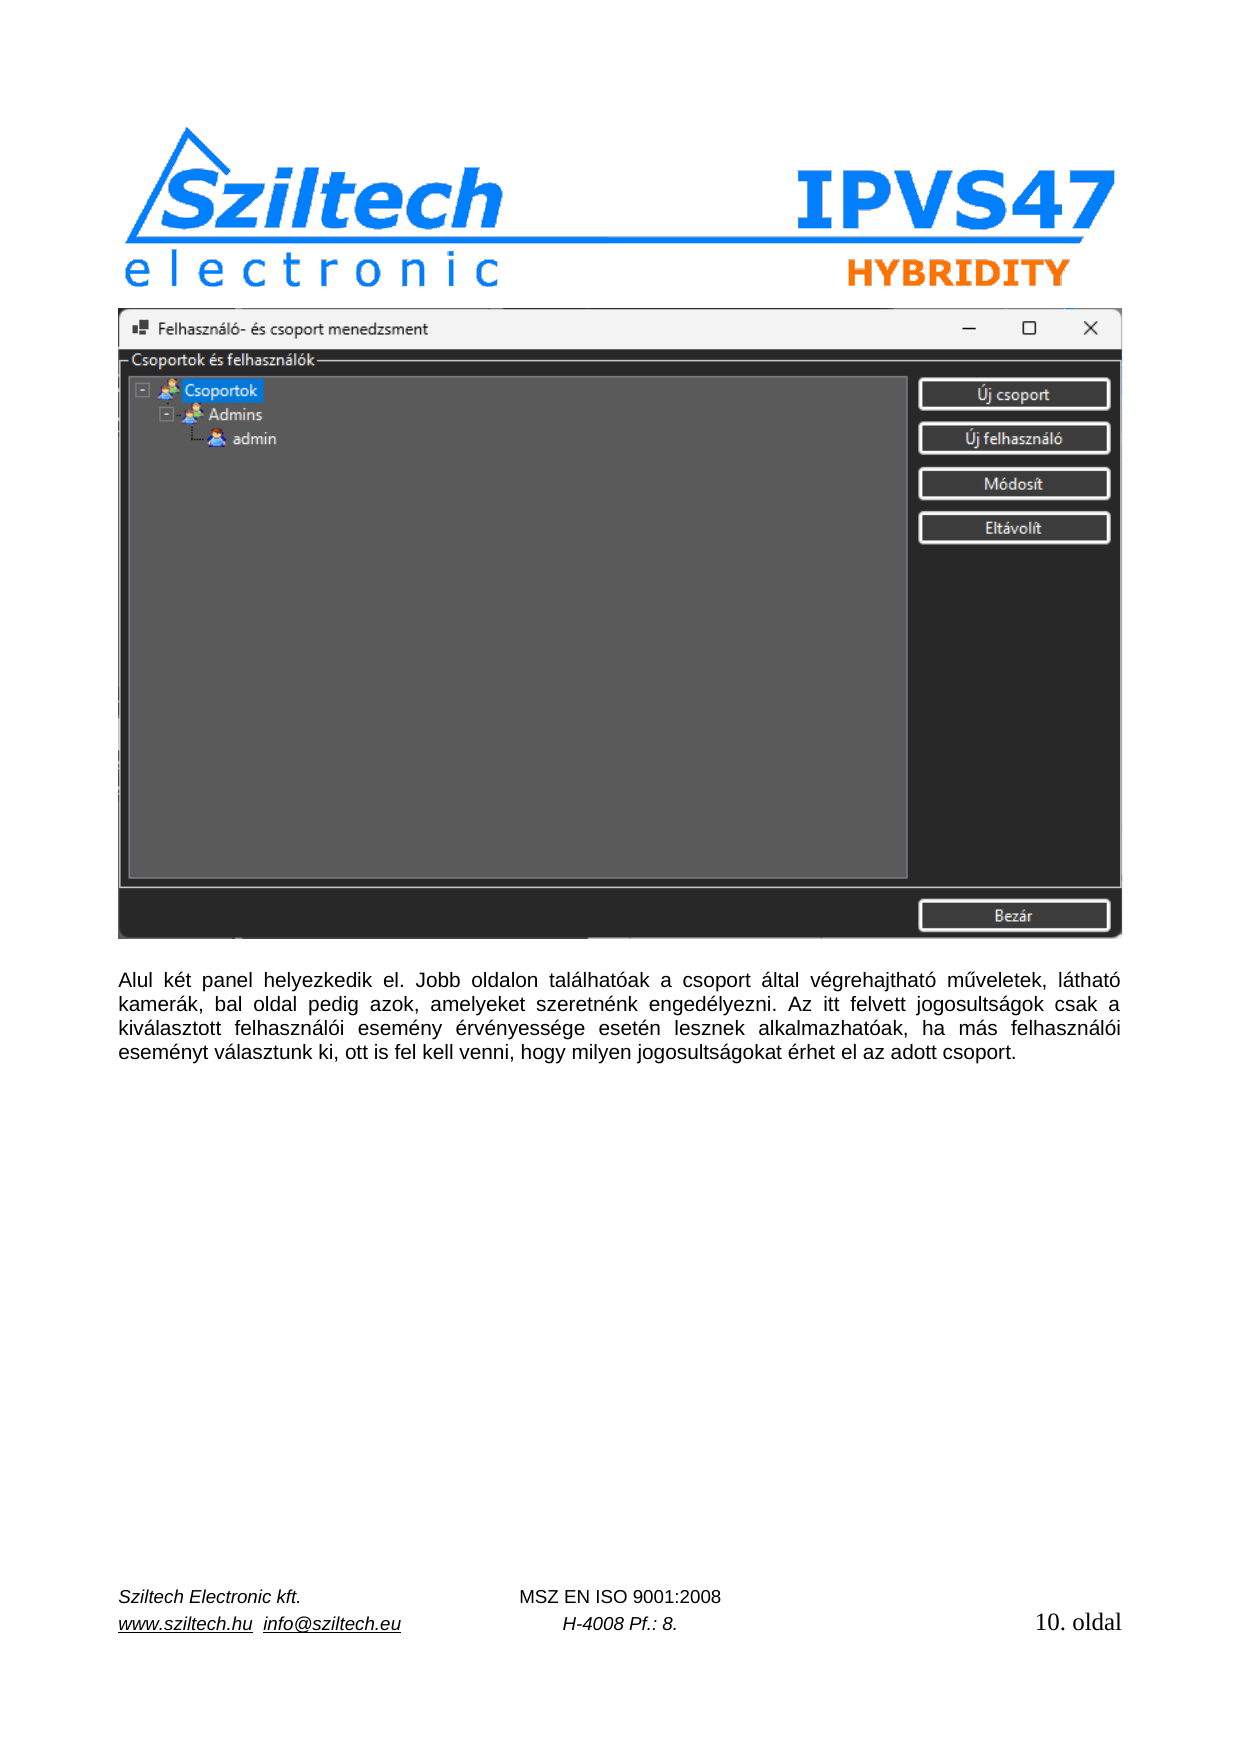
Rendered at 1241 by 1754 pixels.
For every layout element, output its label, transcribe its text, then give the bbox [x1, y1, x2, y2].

picture [118, 118, 1123, 295]
picture [118, 308, 1123, 939]
text Alul két panel helyezkedik el. Jobb oldalon találhatóak a csoport által végrehajtható műveletek, látható kamerák, bal oldal pedig azok, amelyeket szeretnénk engedélyezni. Az itt felvett jogosultságok csak a kiválasztott felhasználói esemény érvényessége esetén lesznek alkalmazhatóak, ha más felhasználói eseményt választunk ki, ott is fel kell venni, hogy milyen jogosultságokat érhet el az adott csoport. [118, 939, 1122, 1064]
text [118, 295, 1122, 308]
